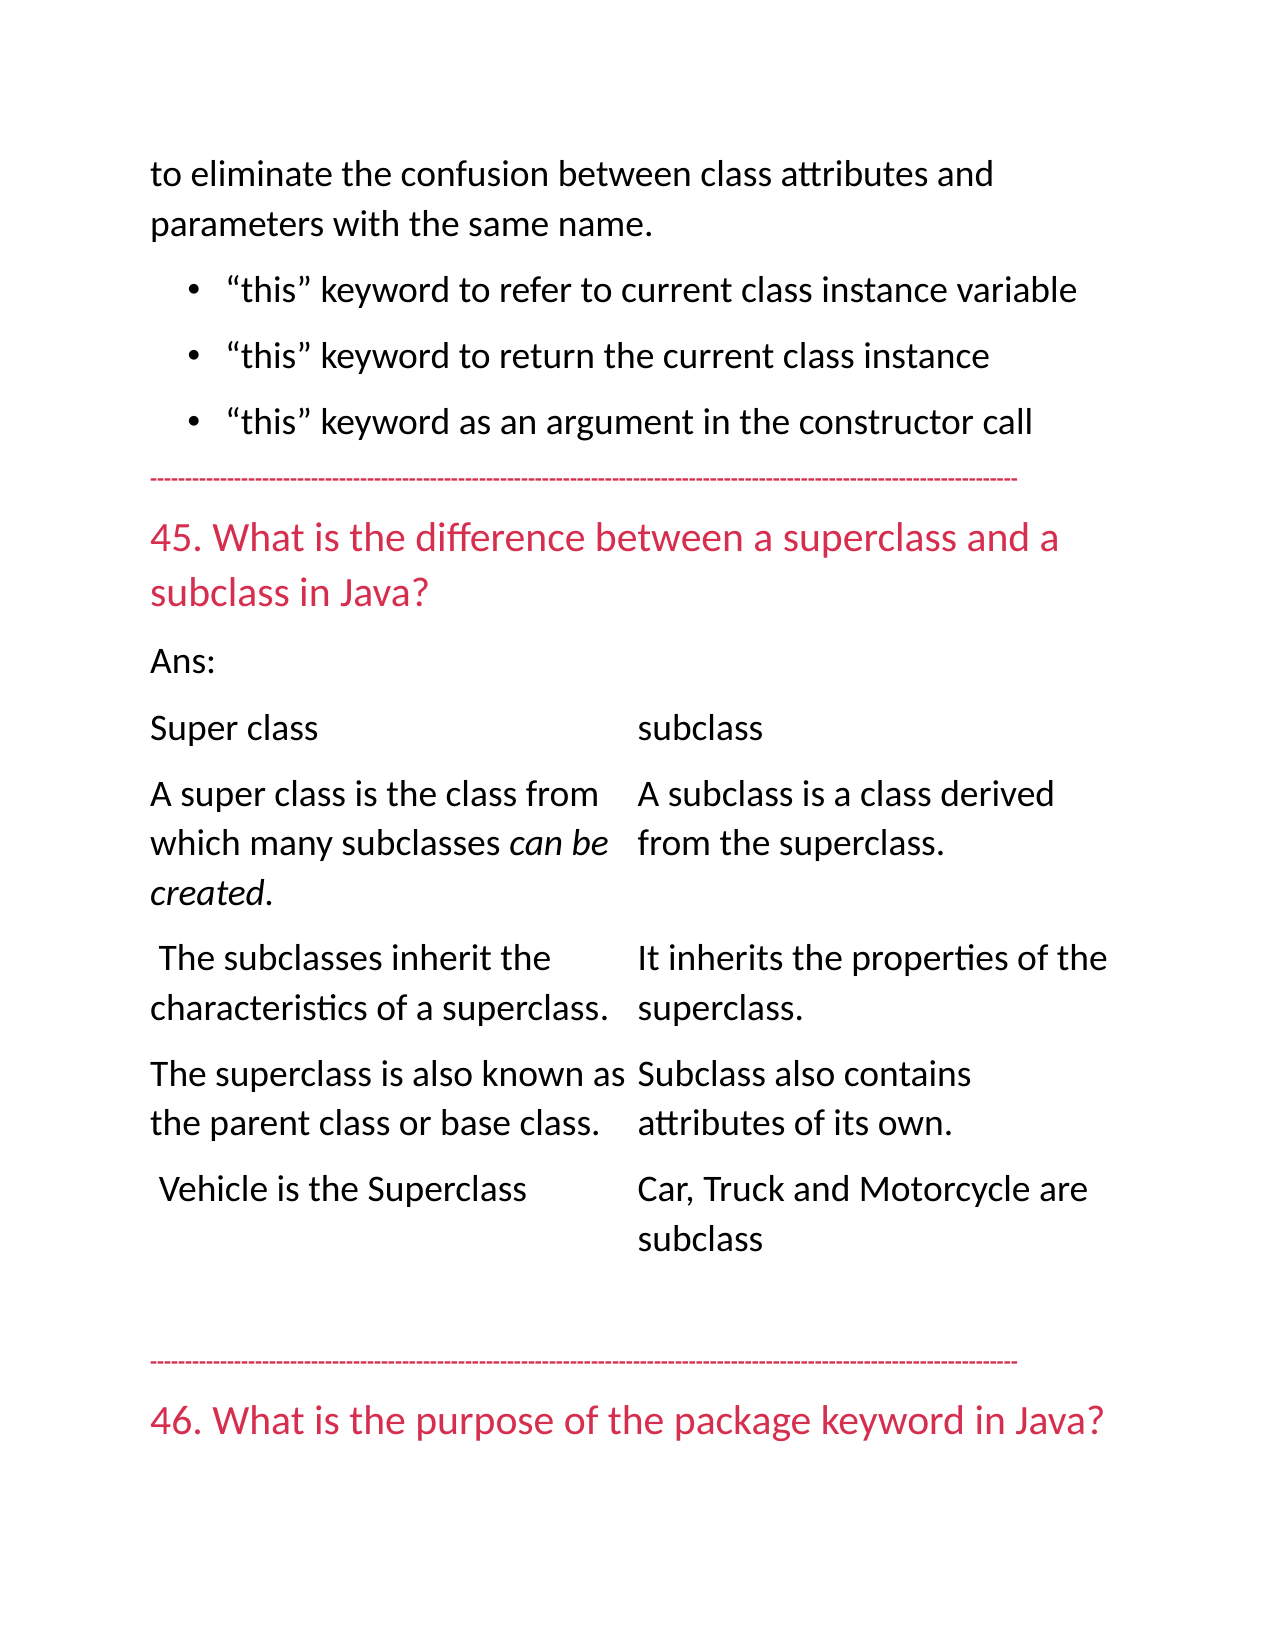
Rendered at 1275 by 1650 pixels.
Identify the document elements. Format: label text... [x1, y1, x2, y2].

text 46. What is the purpose of the package keyword in Java? [150, 1394, 1125, 1444]
list “this” keyword to refer to current class instance variable [187, 266, 1125, 311]
list “this” keyword to return the current class instance [187, 332, 1125, 378]
table_cell The subclasses inherit the characteristics of a superclass. [150, 934, 637, 1050]
text to eliminate the confusion between class attributes and parameters with the same name. [150, 150, 1125, 245]
table_header subclass [638, 704, 1125, 769]
table_cell Subclass also contains attributes of its own. [638, 1050, 1125, 1165]
table_cell A super class is the class from which many subclasses can be created. [150, 770, 637, 934]
table_cell The superclass is also known as the parent class or base class. [150, 1050, 637, 1165]
table_cell Vehicle is the Superclass [150, 1165, 637, 1281]
text ---------------------------------------------------------------------------------------------------------------------------- [150, 1347, 1125, 1375]
table_header Super class [150, 704, 637, 769]
table_cell A subclass is a class derived from the superclass. [638, 770, 1125, 934]
text ---------------------------------------------------------------------------------------------------------------------------- [150, 464, 1125, 492]
text 45. What is the difference between a superclass and a subclass in Java? [150, 511, 1125, 617]
table_cell Car, Truck and Motorcycle are subclass [638, 1165, 1125, 1281]
table_cell It inherits the properties of the superclass. [638, 934, 1125, 1050]
list “this” keyword as an argument in the constructor call [187, 398, 1125, 444]
text Ans: [150, 637, 1125, 683]
